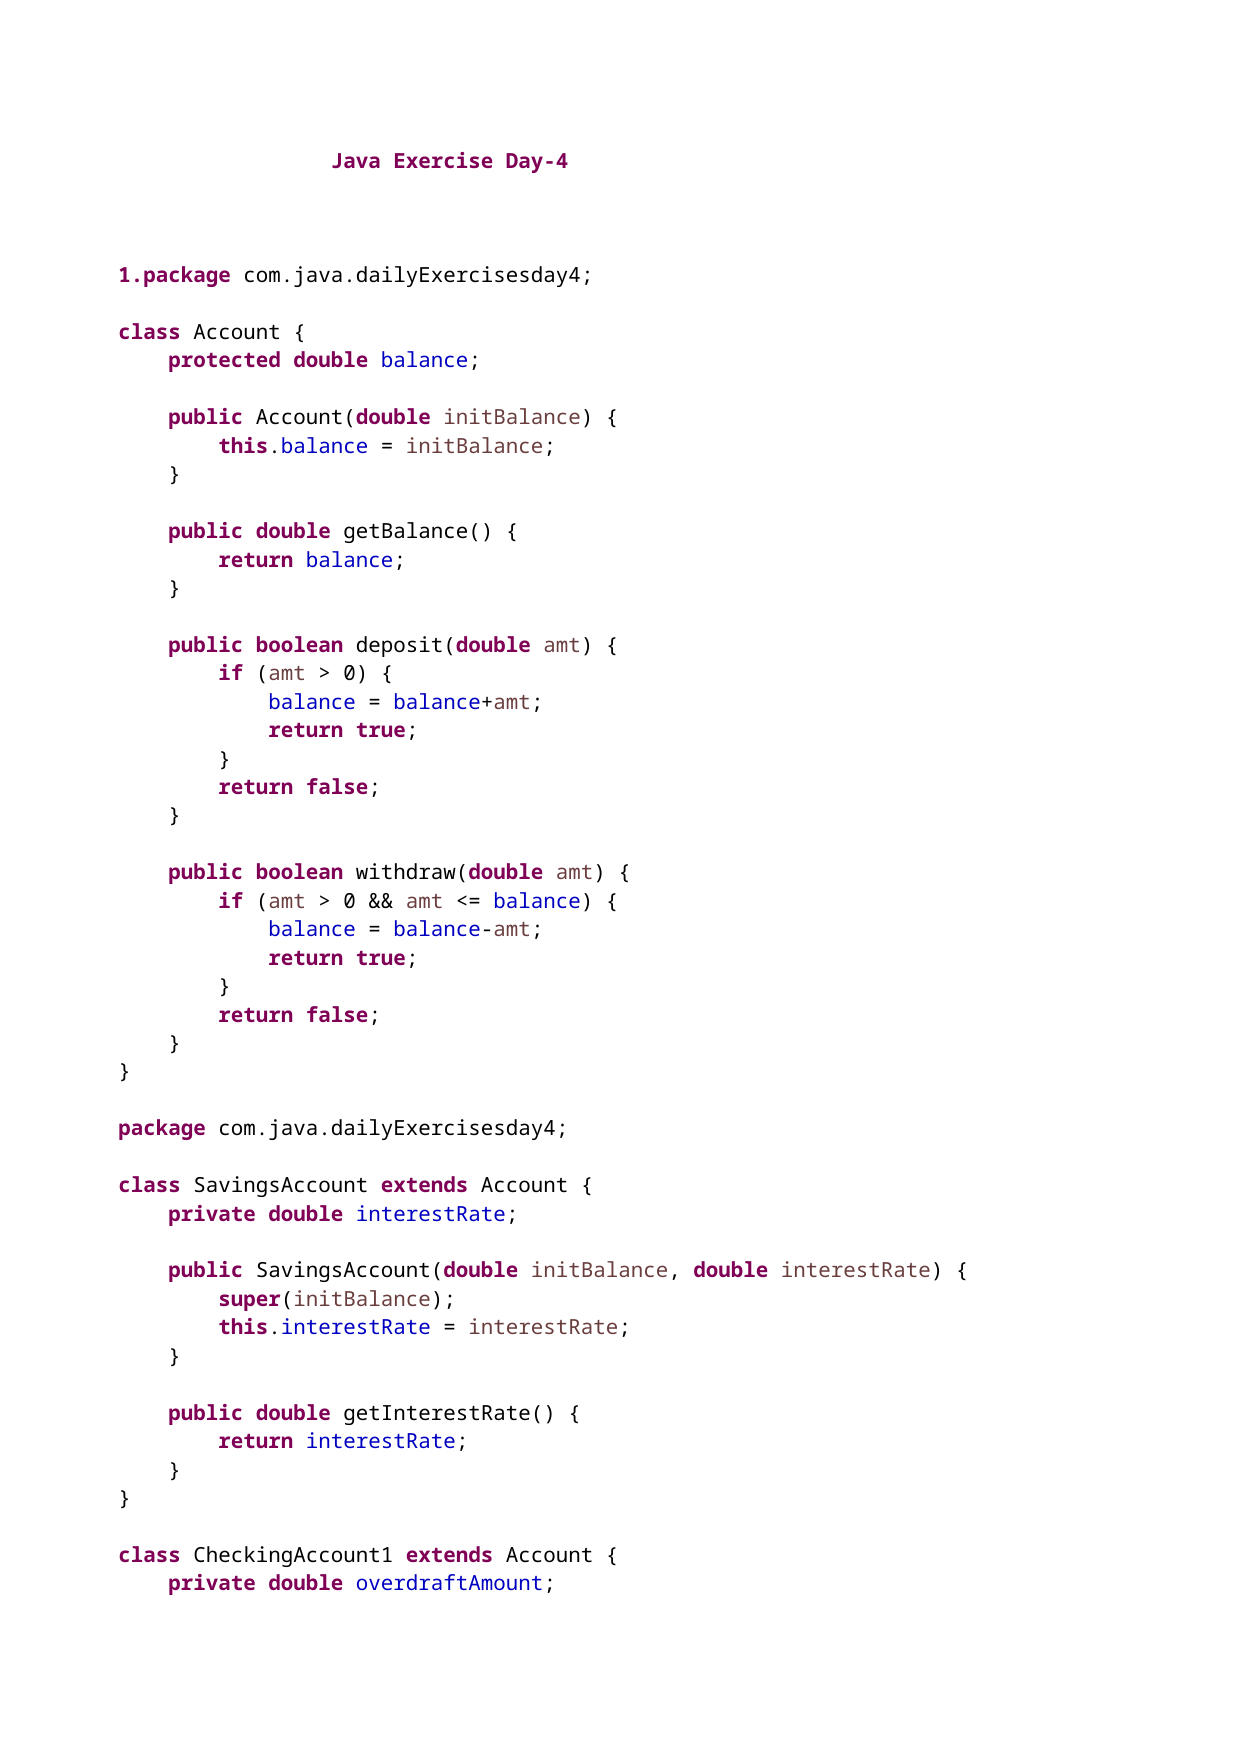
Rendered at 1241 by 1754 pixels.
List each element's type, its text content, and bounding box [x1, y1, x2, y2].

text if (amt > 0) { [118, 658, 1122, 687]
text return true; [118, 943, 1122, 971]
text public double getInterestRate() { [118, 1398, 1122, 1426]
text balance = balance+amt; [118, 687, 1122, 715]
text return balance; [118, 545, 1122, 573]
text class SavingsAccount extends Account { [118, 1170, 1122, 1199]
text } [118, 801, 1122, 829]
text 1.package com.java.dailyExercisesday4; [118, 260, 1122, 289]
text } [118, 744, 1122, 772]
text Java Exercise Day-4 [118, 147, 1122, 175]
text public boolean deposit(double amt) { [118, 630, 1122, 658]
text } [118, 971, 1122, 1000]
text } [118, 1483, 1122, 1512]
text } [118, 1455, 1122, 1483]
text public Account(double initBalance) { [118, 402, 1122, 431]
text return false; [118, 772, 1122, 801]
text private double interestRate; [118, 1199, 1122, 1227]
text package com.java.dailyExercisesday4; [118, 1113, 1122, 1142]
text this.interestRate = interestRate; [118, 1312, 1122, 1341]
text public boolean withdraw(double amt) { [118, 857, 1122, 886]
text protected double balance; [118, 346, 1122, 374]
text class Account { [118, 317, 1122, 346]
text balance = balance-amt; [118, 914, 1122, 943]
text } [118, 459, 1122, 488]
text } [118, 1028, 1122, 1057]
text return false; [118, 1000, 1122, 1028]
text if (amt > 0 && amt <= balance) { [118, 886, 1122, 914]
text this.balance = initBalance; [118, 431, 1122, 459]
text public SavingsAccount(double initBalance, double interestRate) { [118, 1256, 1122, 1284]
text public double getBalance() { [118, 516, 1122, 545]
text return true; [118, 715, 1122, 744]
text } [118, 1057, 1122, 1085]
text super(initBalance); [118, 1284, 1122, 1312]
text private double overdraftAmount; [118, 1568, 1122, 1597]
text } [118, 573, 1122, 602]
text } [118, 1341, 1122, 1369]
text class CheckingAccount1 extends Account { [118, 1540, 1122, 1568]
text return interestRate; [118, 1426, 1122, 1455]
